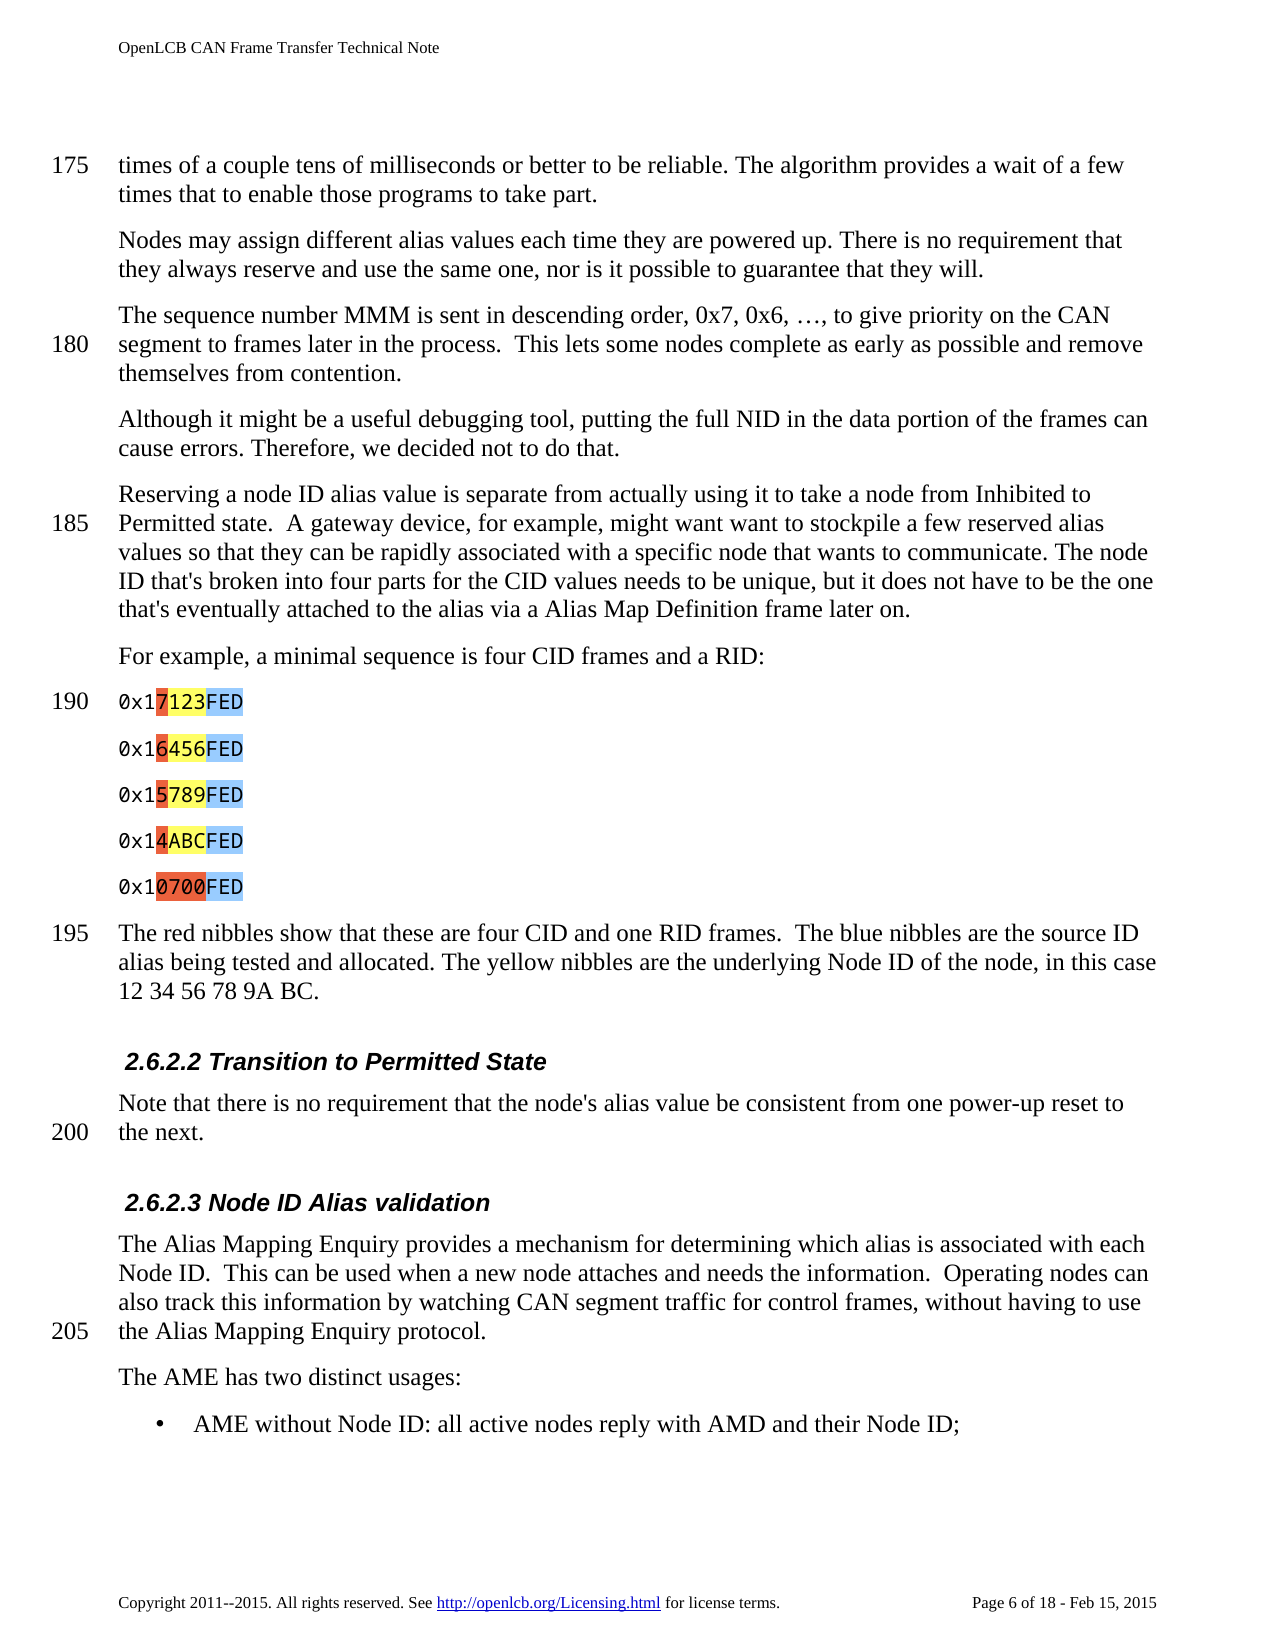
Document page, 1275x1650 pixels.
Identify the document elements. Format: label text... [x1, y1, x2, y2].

text The sequence number MMM is sent in descending order, 0x7, 0x6, …, to give priority on the CAN segment to frames later in the process. This lets some nodes complete as early as possible and remove themselves from contention. [118, 300, 1157, 387]
text times of a couple tens of milliseconds or better to be reliable. The algorithm provides a wait of a few times that to enable those programs to take part. [118, 150, 1157, 207]
text Reserving a node ID alias value is separate from actually using it to take a node from Inhibited to Permitted state. A gateway device, for example, might want want to stockpile a few reserved alias values so that they can be rapidly associated with a specific node that wants to communicate. The node ID that's broken into four parts for the CID values needs to be unique, but it does not have to be the one that's eventually attached to the alias via a Alias Map Definition frame later on. [118, 479, 1157, 623]
subtitle Node ID Alias validation [118, 1188, 1157, 1217]
text For example, a minimal sequence is four CID frames and a RID: [118, 641, 1157, 670]
text Although it might be a useful debugging tool, putting the full NID in the data portion of the frames can cause errors. Therefore, we decided not to do that. [118, 404, 1157, 462]
text Nodes may assign different alias values each time they are powered up. There is no requirement that they always reserve and use the same one, nor is it possible to guarantee that they will. [118, 225, 1157, 283]
text The Alias Mapping Enquiry provides a mechanism for determining which alias is associated with each Node ID. This can be used when a new node attaches and needs the information. Operating nodes can also track this information by watching CAN segment traffic for control frames, without having to use the Alias Mapping Enquiry protocol. [118, 1229, 1157, 1344]
list AME without Node ID: all active nodes reply with AMD and their Node ID; [156, 1409, 1157, 1437]
text 0x16456FED [118, 734, 1157, 762]
text Note that there is no requirement that the node's alias value be consistent from one power-up reset to the next. [118, 1088, 1157, 1146]
text The AME has two distinct usages: [118, 1362, 1157, 1391]
subtitle Transition to Permitted State [118, 1047, 1157, 1076]
text The red nibbles show that these are four CID and one RID frames. The blue nibbles are the source ID alias being tested and allocated. The yellow nibbles are the underlying Node ID of the node, in this case 12 34 56 78 9A BC. [118, 918, 1157, 1004]
text 0x10700FED [118, 872, 1157, 901]
text 0x14ABCFED [118, 826, 1157, 854]
text 0x17123FED [118, 687, 1157, 716]
text 0x15789FED [118, 780, 1157, 808]
